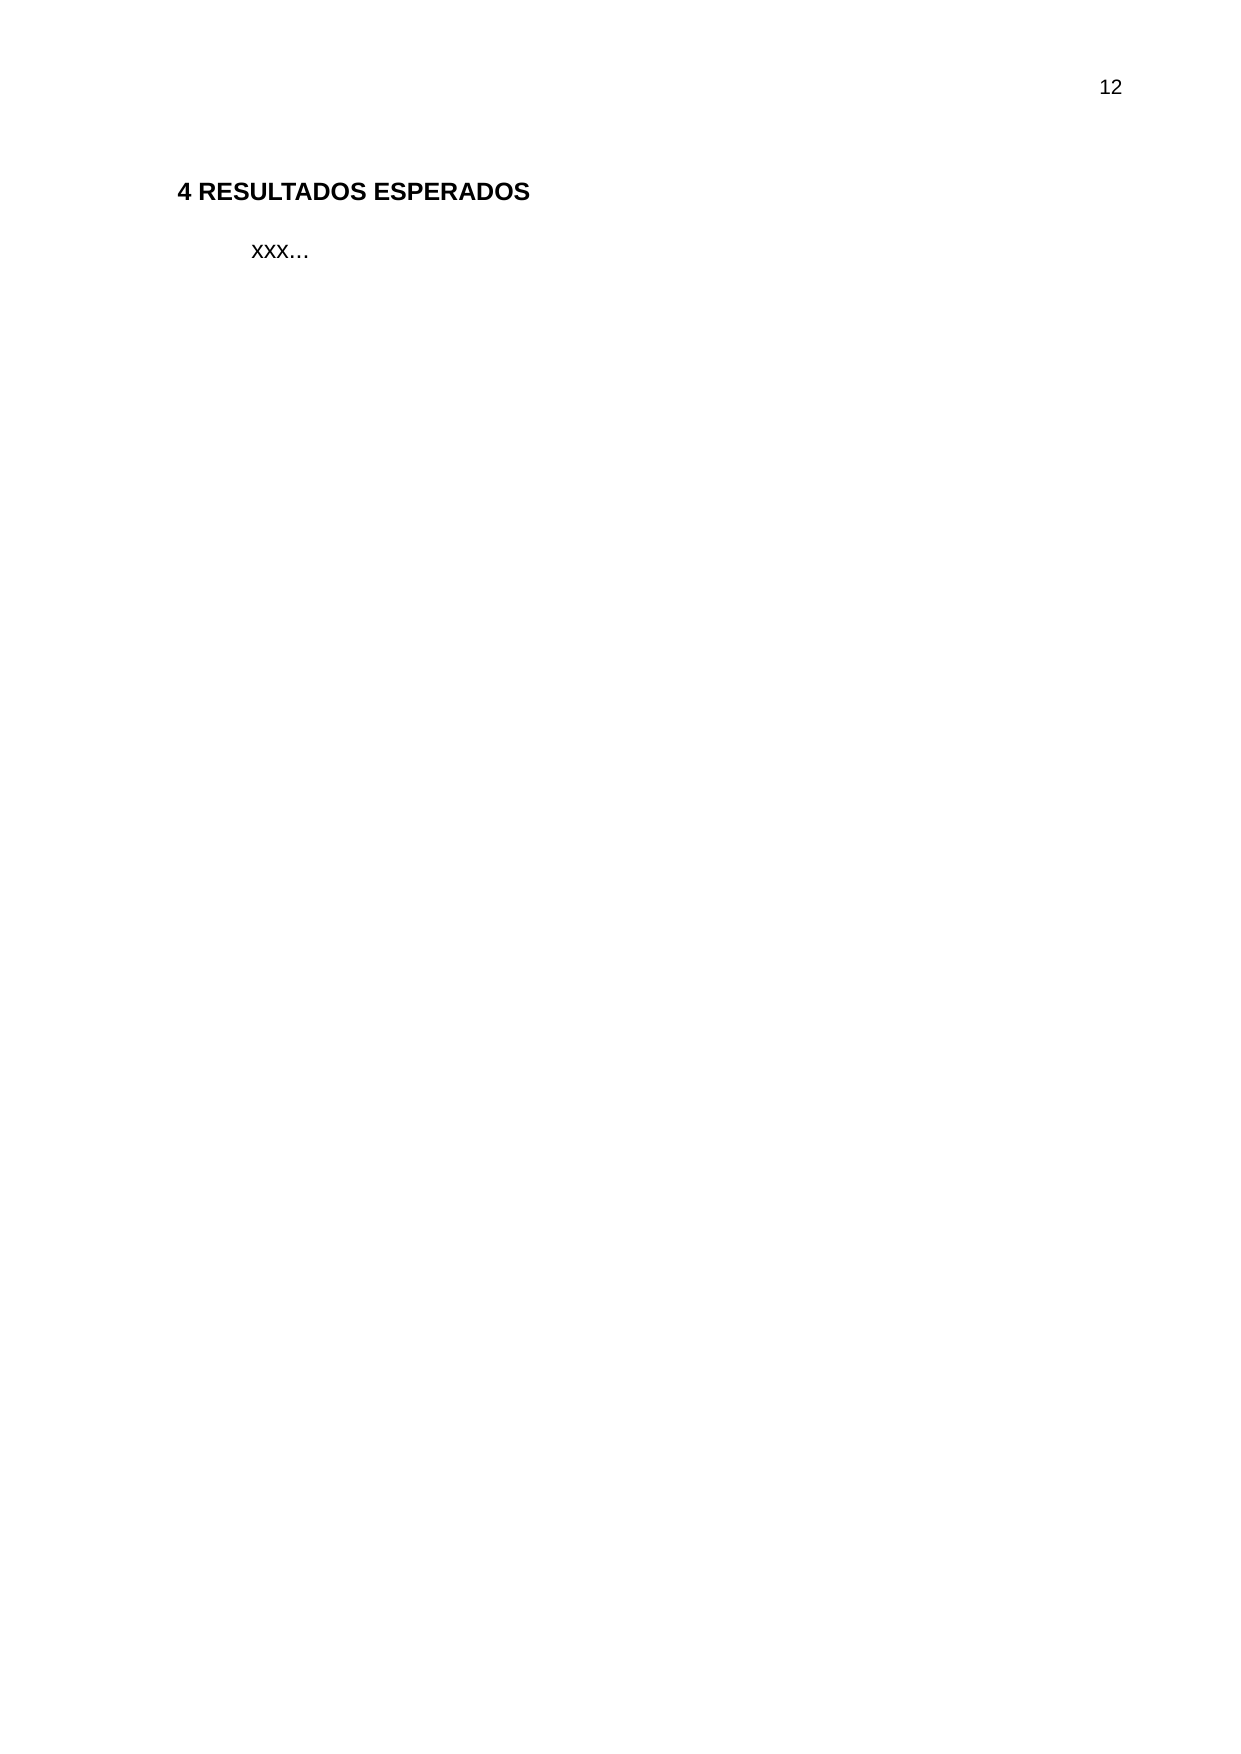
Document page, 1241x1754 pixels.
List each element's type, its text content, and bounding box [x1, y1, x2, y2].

subtitle 4 RESULTADOS ESPERADOS [177, 177, 1122, 206]
text xxx... [177, 235, 1122, 263]
